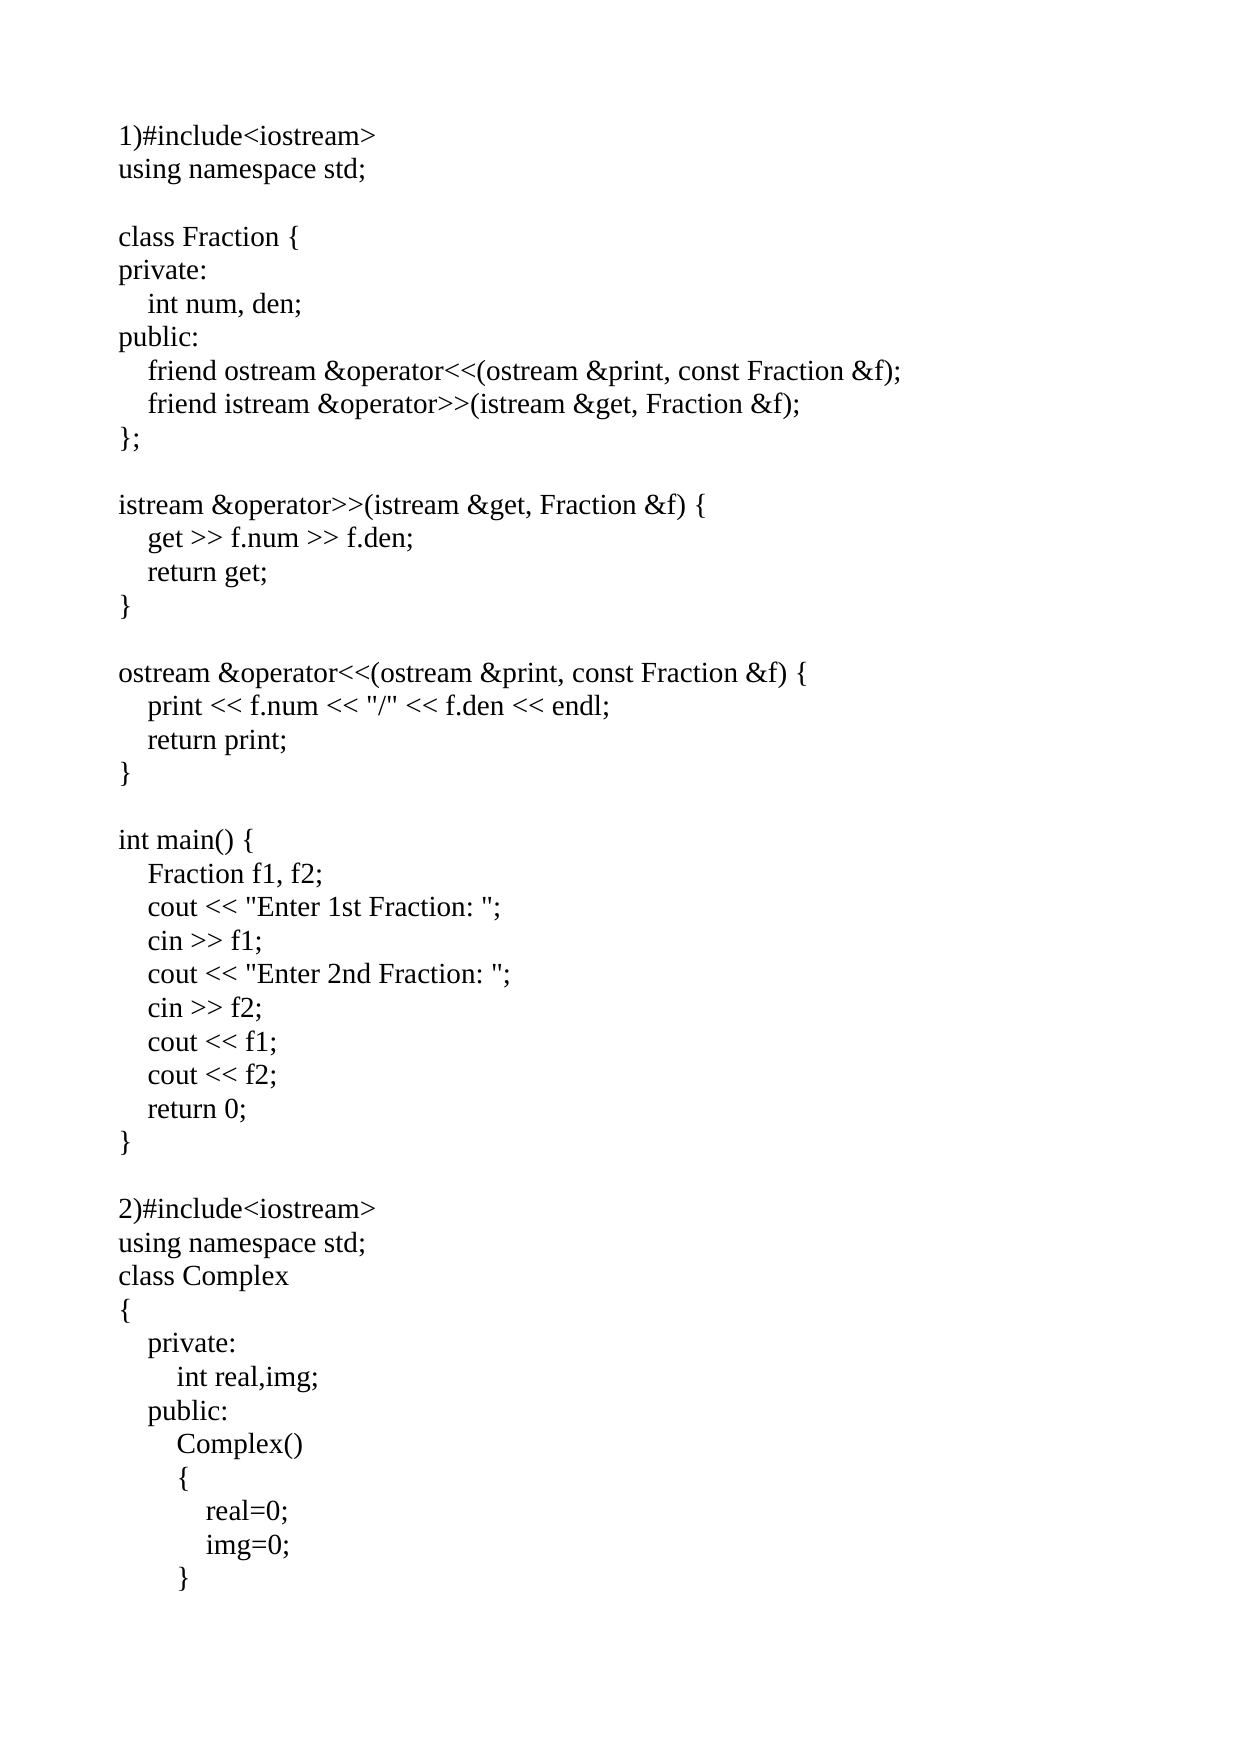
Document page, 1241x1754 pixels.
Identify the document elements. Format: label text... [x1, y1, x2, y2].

text real=0; [118, 1493, 1122, 1527]
text int main() { [118, 822, 1122, 856]
text }; [118, 420, 1122, 453]
text using namespace std; [118, 152, 1122, 185]
text return 0; [118, 1091, 1122, 1124]
text return get; [118, 554, 1122, 588]
text } [118, 588, 1122, 621]
text int real,img; [118, 1359, 1122, 1393]
text class Complex [118, 1258, 1122, 1292]
text cin >> f1; [118, 923, 1122, 957]
text cout << f2; [118, 1057, 1122, 1091]
text { [118, 1460, 1122, 1493]
text istream &operator>>(istream &get, Fraction &f) { [118, 487, 1122, 521]
text } [118, 755, 1122, 789]
text public: [118, 319, 1122, 353]
text int num, den; [118, 286, 1122, 319]
text Complex() [118, 1426, 1122, 1460]
text friend ostream &operator<<(ostream &print, const Fraction &f); [118, 353, 1122, 386]
text 2)#include<iostream> [118, 1191, 1122, 1225]
text cout << "Enter 2nd Fraction: "; [118, 957, 1122, 990]
text } [118, 1560, 1122, 1594]
text private: [118, 1326, 1122, 1359]
text 1)#include<iostream> [118, 118, 1122, 152]
text ostream &operator<<(ostream &print, const Fraction &f) { [118, 655, 1122, 688]
text Fraction f1, f2; [118, 856, 1122, 889]
text friend istream &operator>>(istream &get, Fraction &f); [118, 386, 1122, 420]
text get >> f.num >> f.den; [118, 521, 1122, 554]
text public: [118, 1393, 1122, 1426]
text private: [118, 252, 1122, 286]
text cout << f1; [118, 1024, 1122, 1057]
text cout << "Enter 1st Fraction: "; [118, 889, 1122, 923]
text class Fraction { [118, 219, 1122, 252]
text return print; [118, 722, 1122, 755]
text img=0; [118, 1527, 1122, 1560]
text using namespace std; [118, 1225, 1122, 1258]
text { [118, 1292, 1122, 1326]
text print << f.num << "/" << f.den << endl; [118, 688, 1122, 722]
text } [118, 1124, 1122, 1158]
text cin >> f2; [118, 990, 1122, 1024]
